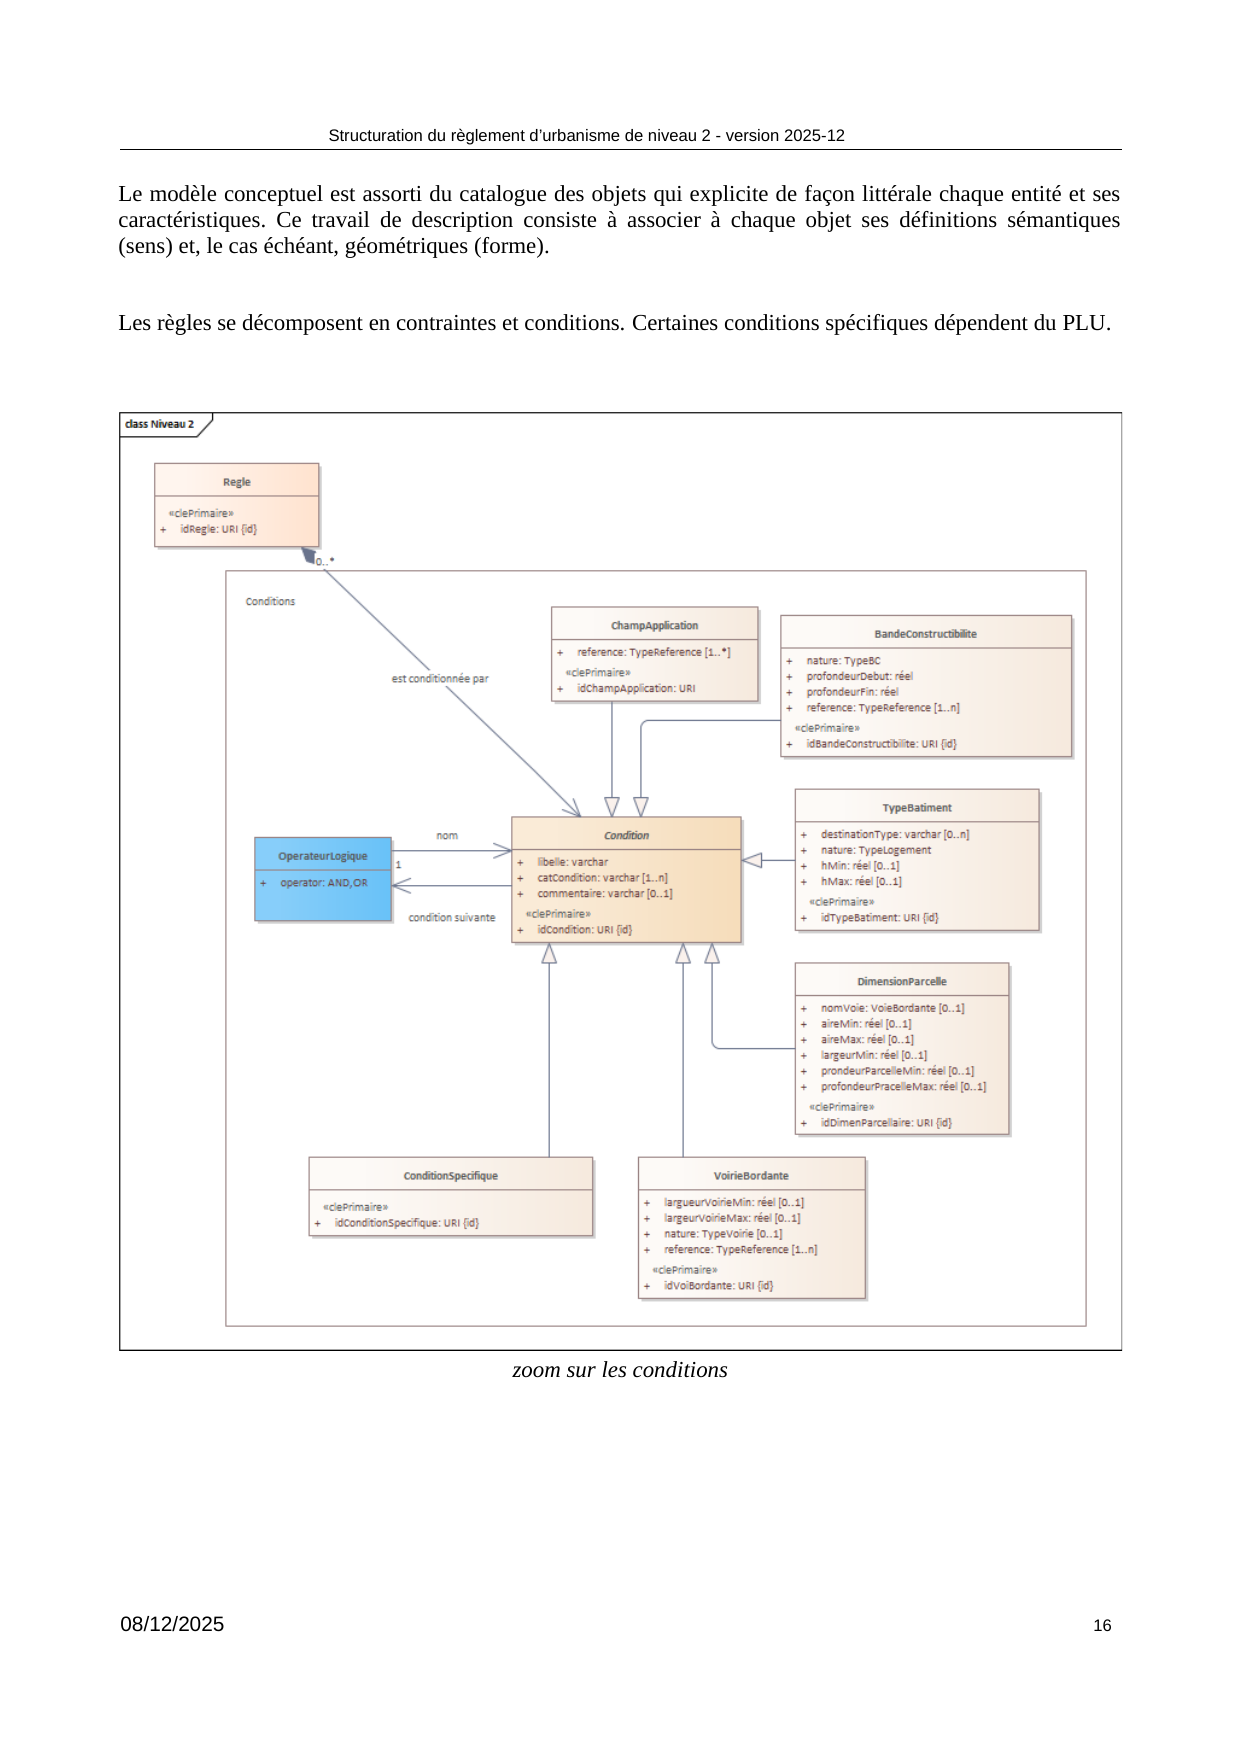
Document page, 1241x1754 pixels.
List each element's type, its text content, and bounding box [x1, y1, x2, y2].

text zoom sur les conditions [118, 1356, 1122, 1383]
text Les règles se décomposent en contraintes et conditions. Certaines conditions spécifiques dépendent du PLU. [118, 309, 1122, 335]
text Le modèle conceptuel est assorti du catalogue des objets qui explicite de façon littérale chaque entité et ses caractéristiques. Ce travail de description consiste à associer à chaque objet ses définitions sémantiques (sens) et, le cas échéant, géométriques (forme). [118, 180, 1122, 259]
picture [118, 411, 1123, 1351]
